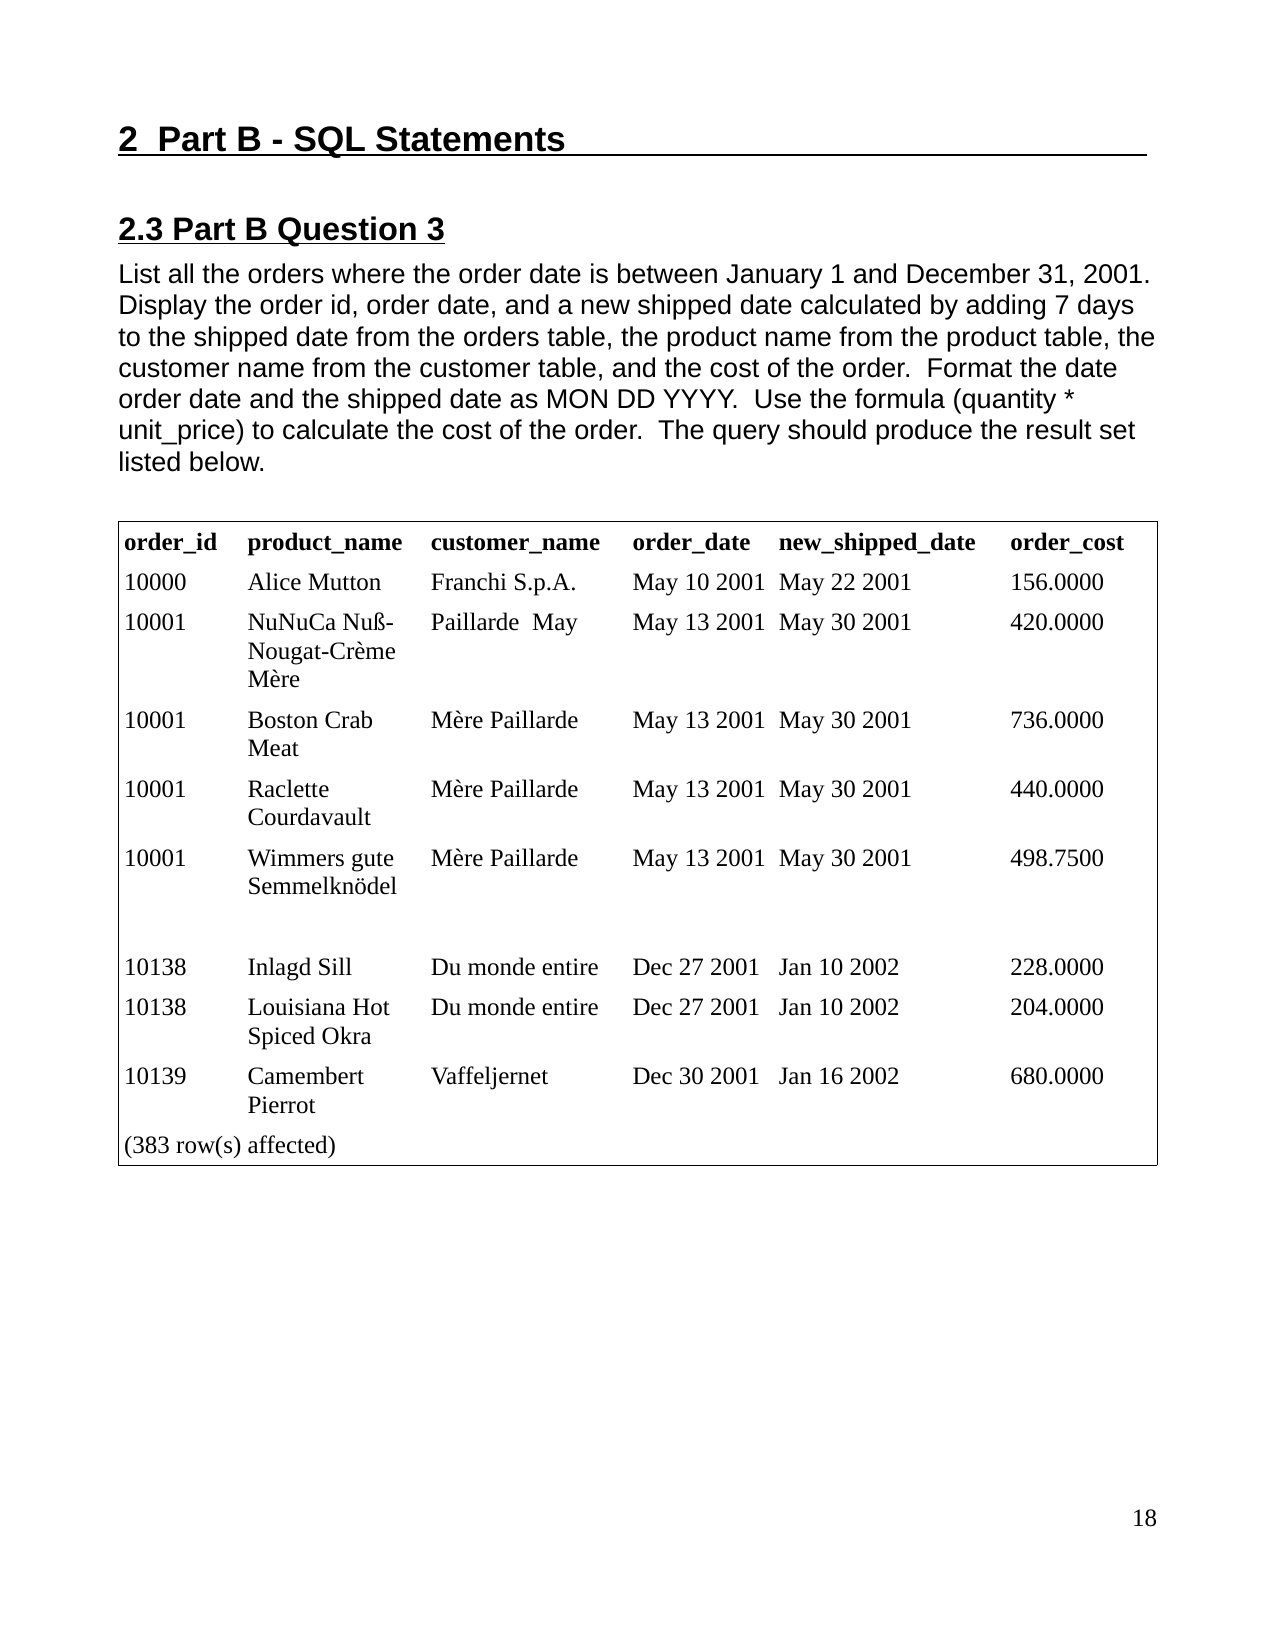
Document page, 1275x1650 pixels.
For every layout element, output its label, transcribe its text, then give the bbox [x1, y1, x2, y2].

table_cell Paillarde May [425, 601, 627, 699]
table_cell Franchi S.p.A. [425, 561, 627, 601]
table_cell Camembert Pierrot [242, 1055, 425, 1124]
table_cell Raclette Courdavault [242, 768, 425, 837]
table_cell 156.0000 [1004, 561, 1157, 601]
table_header customer_name [425, 522, 627, 561]
text List all the orders where the order date is between January 1 and December 31, 2001. Display the order id, order date, and a new shipped date calculated by adding 7 days to the shipped date from the orders table, the product name from the product table, the customer name from the customer table, and the cost of the order. Format the date order date and the shipped date as MON DD YYYY. Use the formula (quantity * unit_price) to calculate the cost of the order. The query should produce the result set listed below. [118, 258, 1157, 477]
table_cell 736.0000 [1004, 699, 1157, 768]
table_cell 680.0000 [1004, 1055, 1157, 1124]
table_cell Vaffeljernet [425, 1055, 627, 1124]
table_cell 10138 [119, 986, 242, 1055]
table_cell May 13 2001 [627, 837, 773, 906]
table_cell 498.7500 [1004, 837, 1157, 906]
table_cell 10001 [119, 768, 242, 837]
table_cell 440.0000 [1004, 768, 1157, 837]
table_header order_date [627, 522, 773, 561]
text 2 Part B - SQL Statements [118, 118, 1157, 159]
table_cell Jan 10 2002 [773, 946, 1004, 986]
table_cell Jan 16 2002 [773, 1055, 1004, 1124]
table_cell May 13 2001 [627, 601, 773, 699]
text 2.3 Part B Question 3 [118, 210, 1157, 247]
table_cell Wimmers gute Semmelknödel [242, 837, 425, 906]
table_cell 204.0000 [1004, 986, 1157, 1055]
table_cell 10001 [119, 699, 242, 768]
table_cell Du monde entire [425, 986, 627, 1055]
table_cell Jan 10 2002 [773, 986, 1004, 1055]
table_cell Dec 27 2001 [627, 946, 773, 986]
table_cell (383 row(s) affected) [119, 1124, 1157, 1164]
table_cell May 22 2001 [773, 561, 1004, 601]
table_cell Inlagd Sill [242, 946, 425, 986]
table_cell [119, 906, 1157, 946]
table_cell May 10 2001 [627, 561, 773, 601]
table_cell May 30 2001 [773, 837, 1004, 906]
table_header new_shipped_date [773, 522, 1004, 561]
table_header product_name [242, 522, 425, 561]
table_cell Louisiana Hot Spiced Okra [242, 986, 425, 1055]
table_cell 420.0000 [1004, 601, 1157, 699]
table_cell May 30 2001 [773, 768, 1004, 837]
table_cell Du monde entire [425, 946, 627, 986]
table_cell 228.0000 [1004, 946, 1157, 986]
table_cell 10001 [119, 837, 242, 906]
table_cell Mère Paillarde [425, 699, 627, 768]
table_cell Mère Paillarde [425, 768, 627, 837]
table_cell 10139 [119, 1055, 242, 1124]
table_cell Dec 30 2001 [627, 1055, 773, 1124]
table_cell Mère Paillarde [425, 837, 627, 906]
table_cell May 13 2001 [627, 768, 773, 837]
table_header order_id [119, 522, 242, 561]
table_cell Alice Mutton [242, 561, 425, 601]
table_cell 10000 [119, 561, 242, 601]
table_cell May 30 2001 [773, 601, 1004, 699]
table_cell NuNuCa Nuß-Nougat-Crème Mère [242, 601, 425, 699]
table_cell May 30 2001 [773, 699, 1004, 768]
table_header order_cost [1004, 522, 1157, 561]
table_cell May 13 2001 [627, 699, 773, 768]
table_cell Dec 27 2001 [627, 986, 773, 1055]
table_cell 10138 [119, 946, 242, 986]
table_cell 10001 [119, 601, 242, 699]
table_cell Boston Crab Meat [242, 699, 425, 768]
